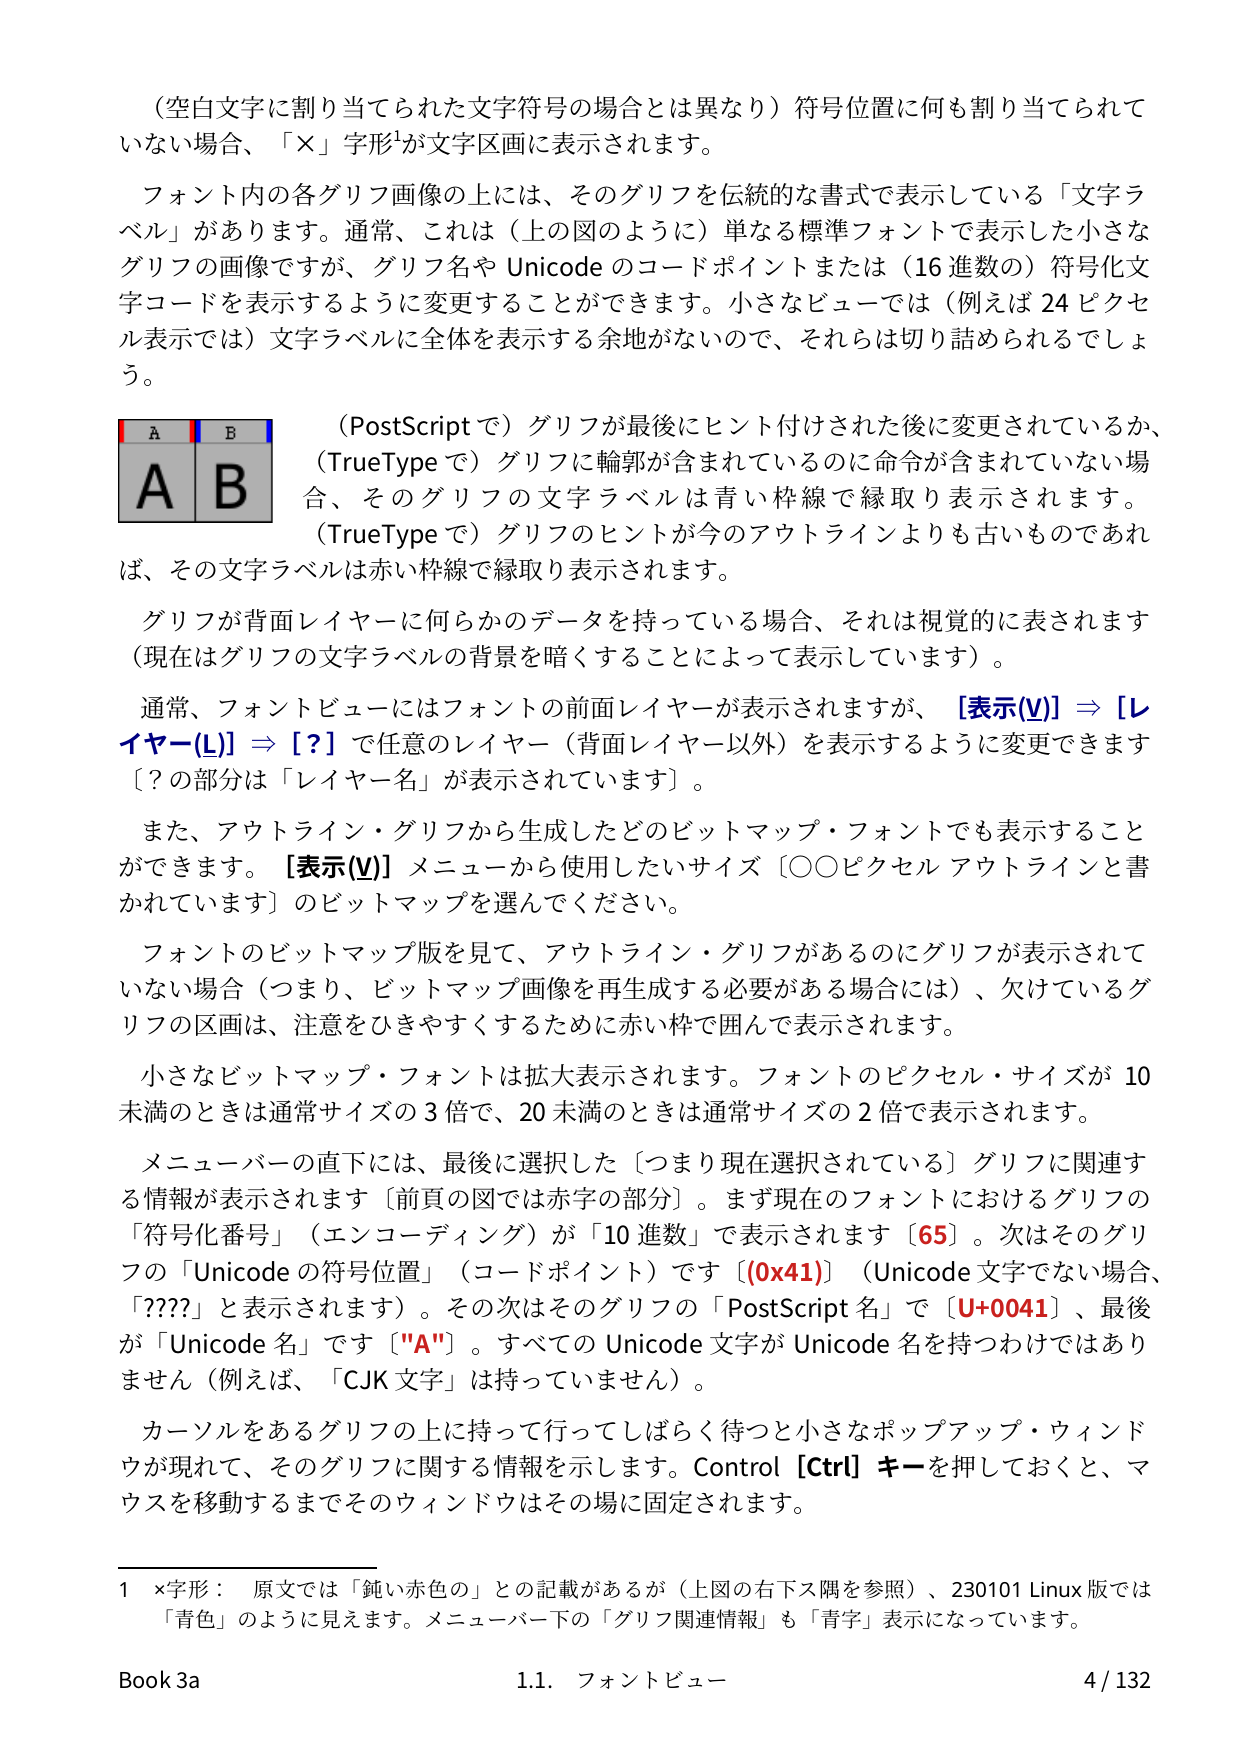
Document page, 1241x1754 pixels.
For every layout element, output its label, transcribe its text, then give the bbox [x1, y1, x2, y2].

text グリフが背面レイヤーに何らかのデータを持っている場合、それは視覚的に表されます（現在はグリフの文字ラベルの背景を暗くすることによって表示しています）。 [118, 602, 1152, 673]
text また、アウトライン・グリフから生成したどのビットマップ・フォントでも表示することができます。［表示(V)］メニューから使用したいサイズ〔○○ピクセル アウトラインと書かれています〕のビットマップを選んでください。 [118, 811, 1152, 919]
text ×字形： 原文では「鈍い赤色の」との記載があるが（上図の右下ス隅を参照）、230101 Linux版では「青色」のように見えます。メニューバー下の「グリフ関連情報」も「青字」表示になっています。 [118, 1574, 1152, 1634]
text フォント内の各グリフ画像の上には、そのグリフを伝統的な書式で表示している「文字ラベル」があります。通常、これは（上の図のように）単なる標準フォントで表示した小さなグリフの画像ですが、グリフ名や Unicode のコードポイントまたは（16 進数の）符号化文字コードを表示するように変更することができます。小さなビューでは（例えば 24 ピクセル表示では）文字ラベルに全体を表示する余地がないので、それらは切り詰められるでしょう。 [118, 175, 1152, 392]
text カーソルをあるグリフの上に持って行ってしばらく待つと小さなポップアップ・ウィンドウが現れて、そのグリフに関する情報を示します。Control［Ctrl］キーを押しておくと、マウスを移動するまでそのウィンドウはその場に固定されます。 [118, 1412, 1152, 1520]
text 通常、フォントビューにはフォントの前面レイヤーが表示されますが、［表示(V)］⇒［レイヤー(L)］⇒［？］で任意のレイヤー（背面レイヤー以外）を表示するように変更できます〔？の部分は「レイヤー名」が表示されています〕。 [118, 688, 1152, 797]
text （空白文字に割り当てられた文字符号の場合とは異なり）符号位置に何も割り当てられていない場合、「×」字形が文字区画に表示されます。 [118, 88, 1152, 161]
text 小さなビットマップ・フォントは拡大表示されます。フォントのピクセル・サイズが 10 未満のときは通常サイズの 3 倍で、20 未満のときは通常サイズの 2 倍で表示されます。 [118, 1057, 1152, 1129]
text （PostScript で）グリフが最後にヒント付けされた後に変更されているか、（TrueType で）グリフに輪郭が含まれているのに命令が含まれていない場合、そのグリフの文字ラベルは青い枠線で縁取り表示されます。（TrueType で）グリフのヒントが今のアウトラインよりも古いものであれば、その文字ラベルは赤い枠線で縁取り表示されます。 [118, 406, 1152, 587]
picture [118, 419, 273, 523]
text メニューバーの直下には、最後に選択した〔つまり現在選択されている〕グリフに関連する情報が表示されます〔前頁の図では赤字の部分〕。まず現在のフォントにおけるグリフの「符号化番号」（エンコーディング）が「10 進数」で表示されます〔65〕。次はそのグリフの「Unicode の符号位置」（コードポイント）です〔(0x41)〕（Unicode 文字でない場合、「????」と表示されます）。その次はそのグリフの「PostScript 名」で〔U+0041〕、最後が「Unicode 名」です〔"A"〕。すべての Unicode 文字が Unicode 名を持つわけではありません（例えば、「CJK 文字」は持っていません）。 [118, 1144, 1152, 1397]
text フォントのビットマップ版を見て、アウトライン・グリフがあるのにグリフが表示されていない場合（つまり、ビットマップ画像を再生成する必要がある場合には）、欠けているグリフの区画は、注意をひきやすくするために赤い枠で囲んで表示されます。 [118, 934, 1152, 1042]
